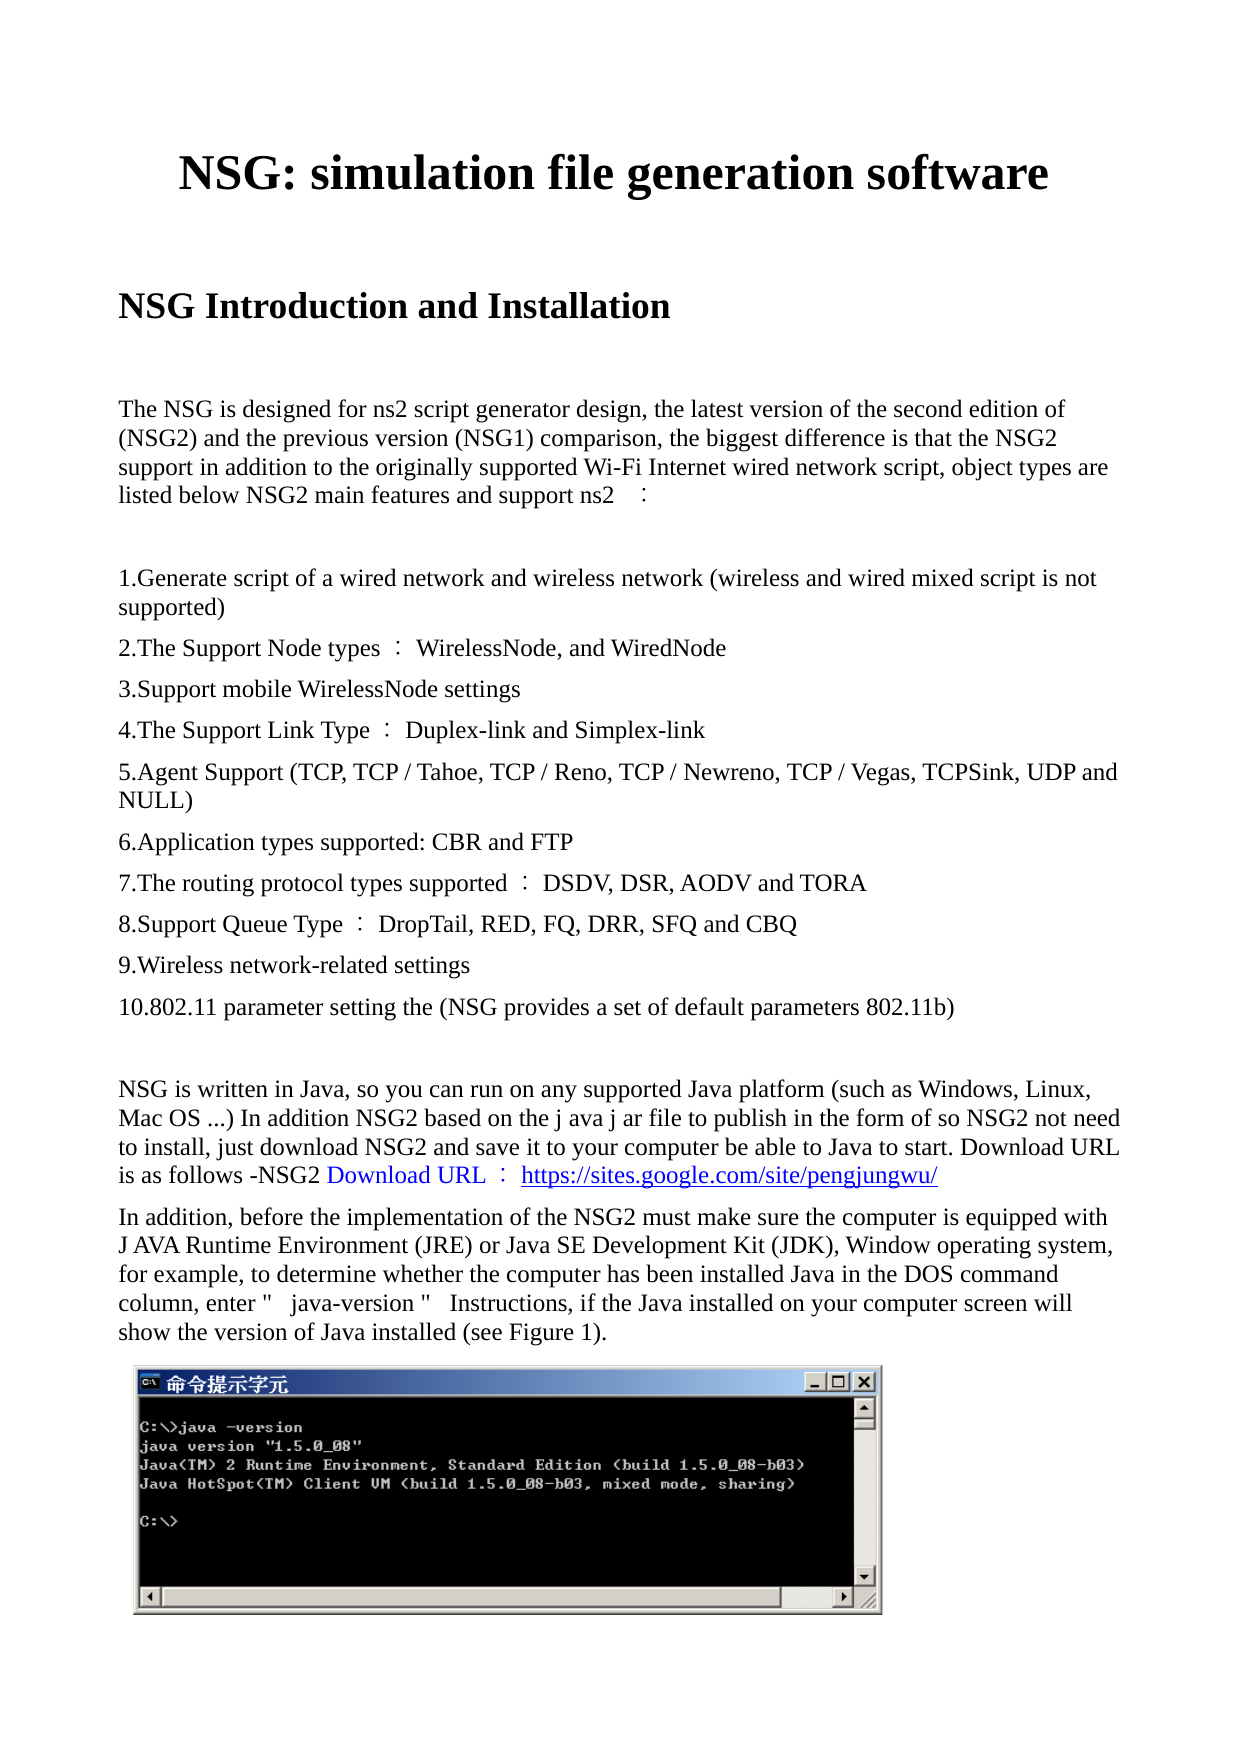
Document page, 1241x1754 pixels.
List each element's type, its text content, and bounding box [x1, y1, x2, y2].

text 7.The routing protocol types supported ︰ DSDV, DSR, AODV and TORA [118, 868, 1122, 897]
text The NSG is designed for ns2 script generator design, the latest version of the second edition of (NSG2) and the previous version (NSG1) comparison, the biggest difference is that the NSG2 support in addition to the originally supported Wi-Fi Internet wired network script, object types are listed below NSG2 main features and support ns2 ︰ [118, 394, 1122, 509]
text NSG Introduction and Installation [118, 283, 1122, 326]
text NSG is written in Java, so you can run on any supported Java platform (such as Windows, Linux, Mac OS ...) In addition NSG2 based on the j ava j ar file to publish in the form of so NSG2 not need to install, just download NSG2 and save it to your computer be able to Java to start. Download URL is as follows -NSG2 Download URL ︰ https://sites.google.com/site/pengjungwu/ [118, 1074, 1122, 1189]
text 10.802.11 parameter setting the (NSG provides a set of default parameters 802.11b) [118, 992, 1122, 1021]
text 1.Generate script of a wired network and wireless network (wireless and wired mixed script is not supported) [118, 563, 1122, 621]
picture [133, 1365, 883, 1615]
text In addition, before the implementation of the NSG2 must make sure the computer is equipped with J AVA Runtime Environment (JRE) or Java SE Development Kit (JDK), Window operating system, for example, to determine whether the computer has been installed Java in the DOS command column, enter " java-version " Instructions, if the Java installed on your computer screen will show the version of Java installed (see Figure 1). [118, 1202, 1122, 1346]
text 2.The Support Node types ︰ WirelessNode, and WiredNode [118, 633, 1122, 662]
text 8.Support Queue Type ︰ DropTail, RED, FQ, DRR, SFQ and CBQ [118, 909, 1122, 938]
text 6.Application types supported: CBR and FTP [118, 827, 1122, 856]
text 9.Wireless network-related settings [118, 951, 1122, 979]
text 4.The Support Link Type ︰ Duplex-link and Simplex-link [118, 716, 1122, 744]
subtitle NSG: simulation file generation software [118, 143, 1122, 201]
text 5.Agent Support (TCP, TCP / Tahoe, TCP / Reno, TCP / Newreno, TCP / Vegas, TCPSink, UDP and NULL) [118, 757, 1122, 814]
text 3.Support mobile WirelessNode settings [118, 674, 1122, 703]
